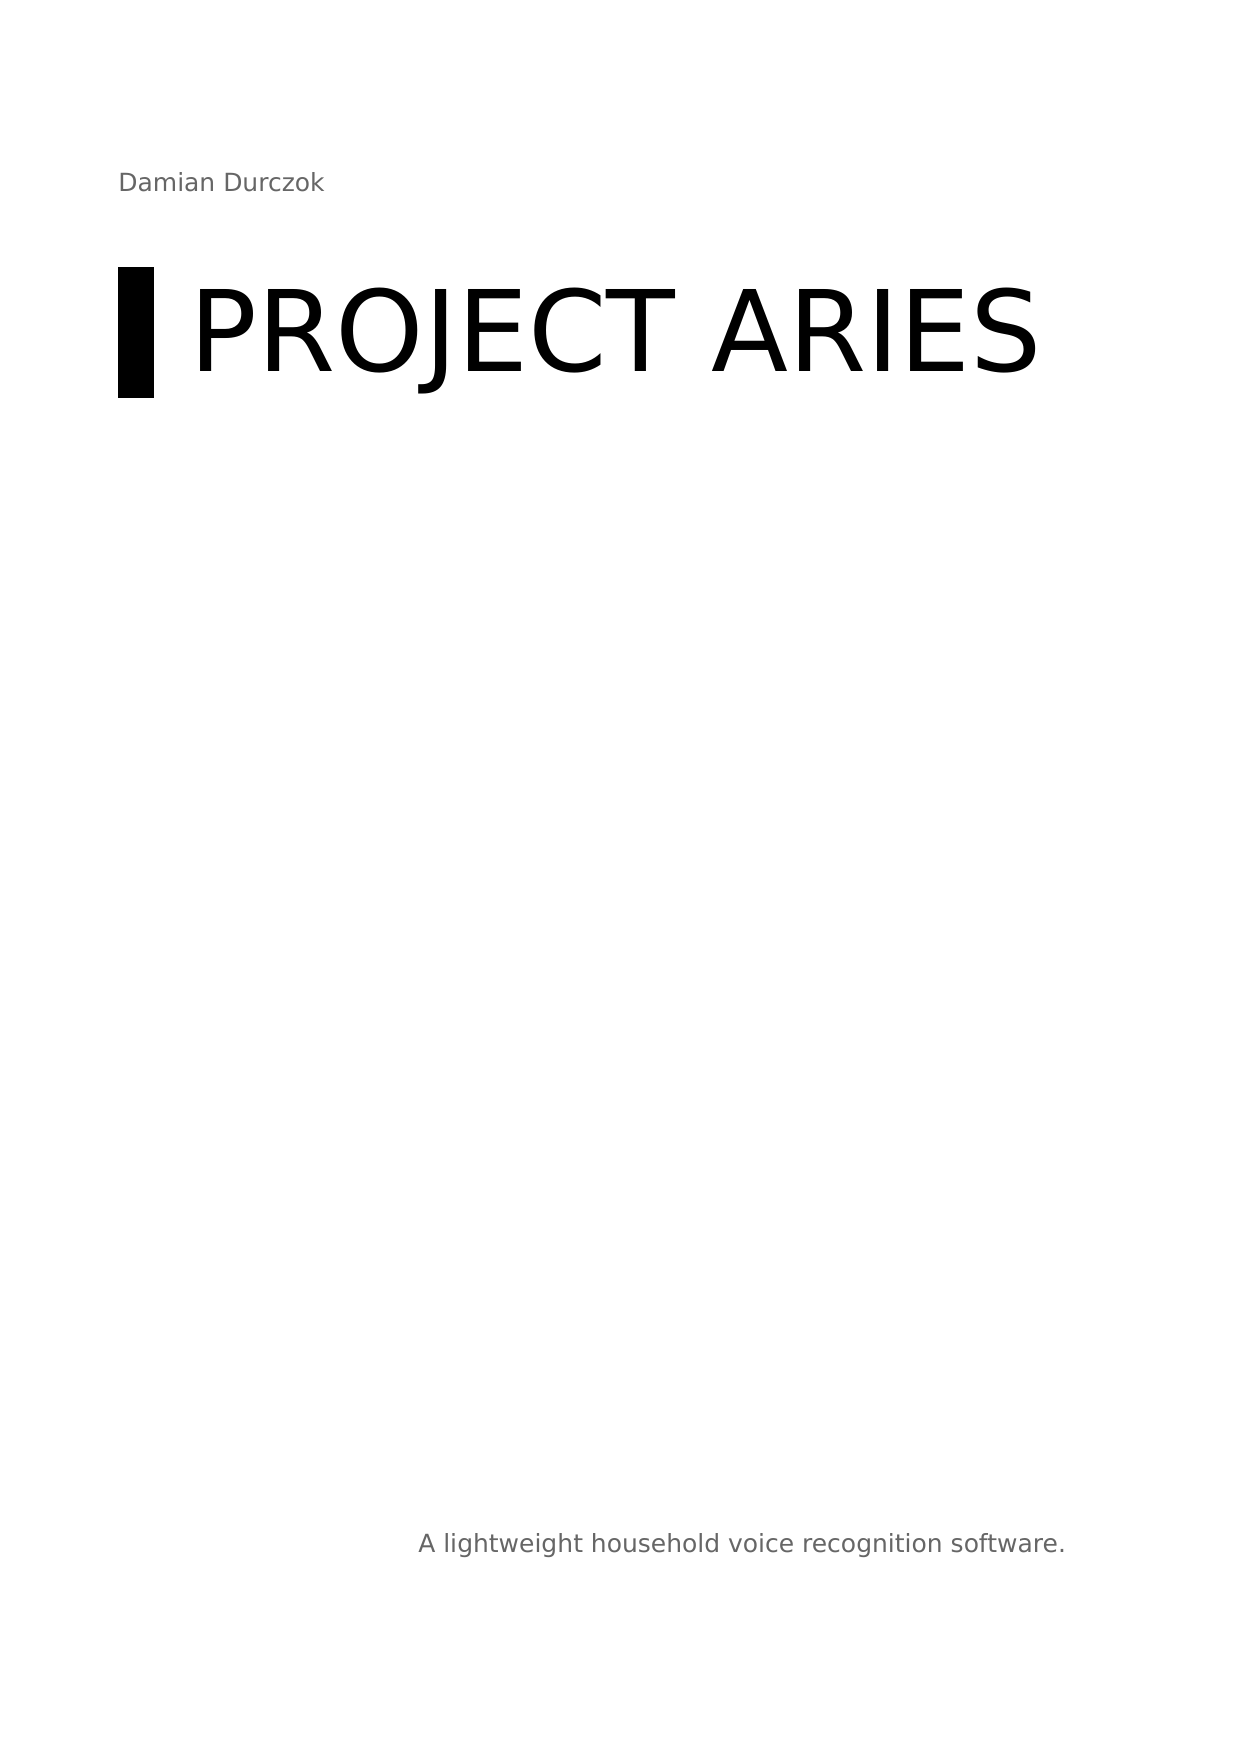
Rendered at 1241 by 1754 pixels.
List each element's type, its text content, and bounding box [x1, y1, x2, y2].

text Damian Durczok [118, 168, 1122, 197]
text . PROJECT ARIES [118, 267, 1122, 398]
text A lightweight household voice recognition software. [118, 1529, 1122, 1558]
